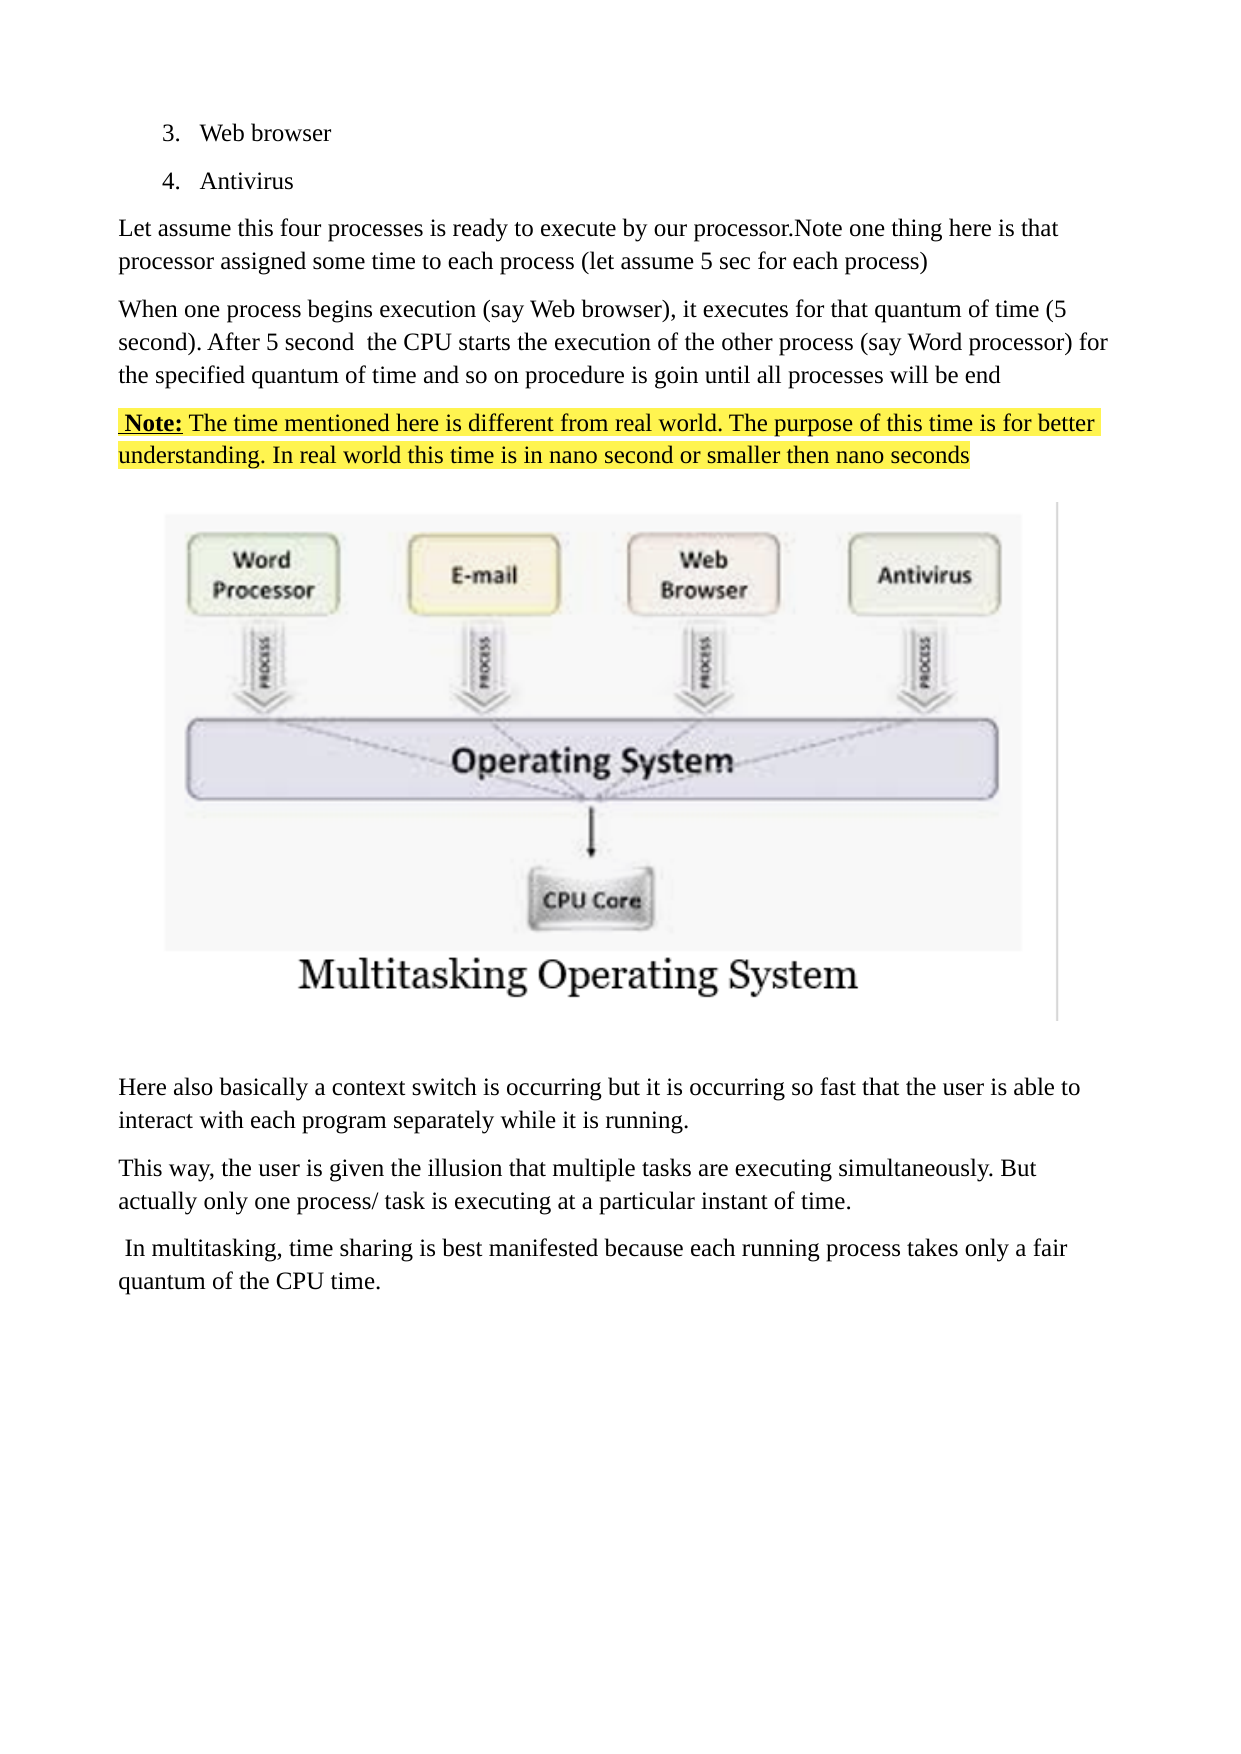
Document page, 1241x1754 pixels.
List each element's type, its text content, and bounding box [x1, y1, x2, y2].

text Here also basically a context switch is occurring but it is occurring so fast that the user is able to interact with each program separately while it is running. [118, 1072, 1122, 1134]
text When one process begins execution (say Web browser), it executes for that quantum of time (5 second). After 5 second the CPU starts the execution of the other process (say Word processor) for the specified quantum of time and so on procedure is goin until all processes will be end [118, 294, 1122, 389]
picture [156, 502, 1060, 1021]
list Antivirus [162, 166, 1122, 194]
text This way, the user is given the illusion that multiple tasks are executing simultaneously. But actually only one process/ task is executing at a particular instant of time. [118, 1153, 1122, 1214]
text Note: The time mentioned here is different from real world. The purpose of this time is for better understanding. In real world this time is in nano second or smaller then nano seconds [118, 408, 1122, 469]
text Let assume this four processes is ready to execute by our processor.Note one thing here is that processor assigned some time to each process (let assume 5 sec for each process) [118, 213, 1122, 275]
list Web browser [162, 118, 1122, 147]
text In multitasking, time sharing is best manifested because each running process takes only a fair quantum of the CPU time. [118, 1233, 1122, 1295]
